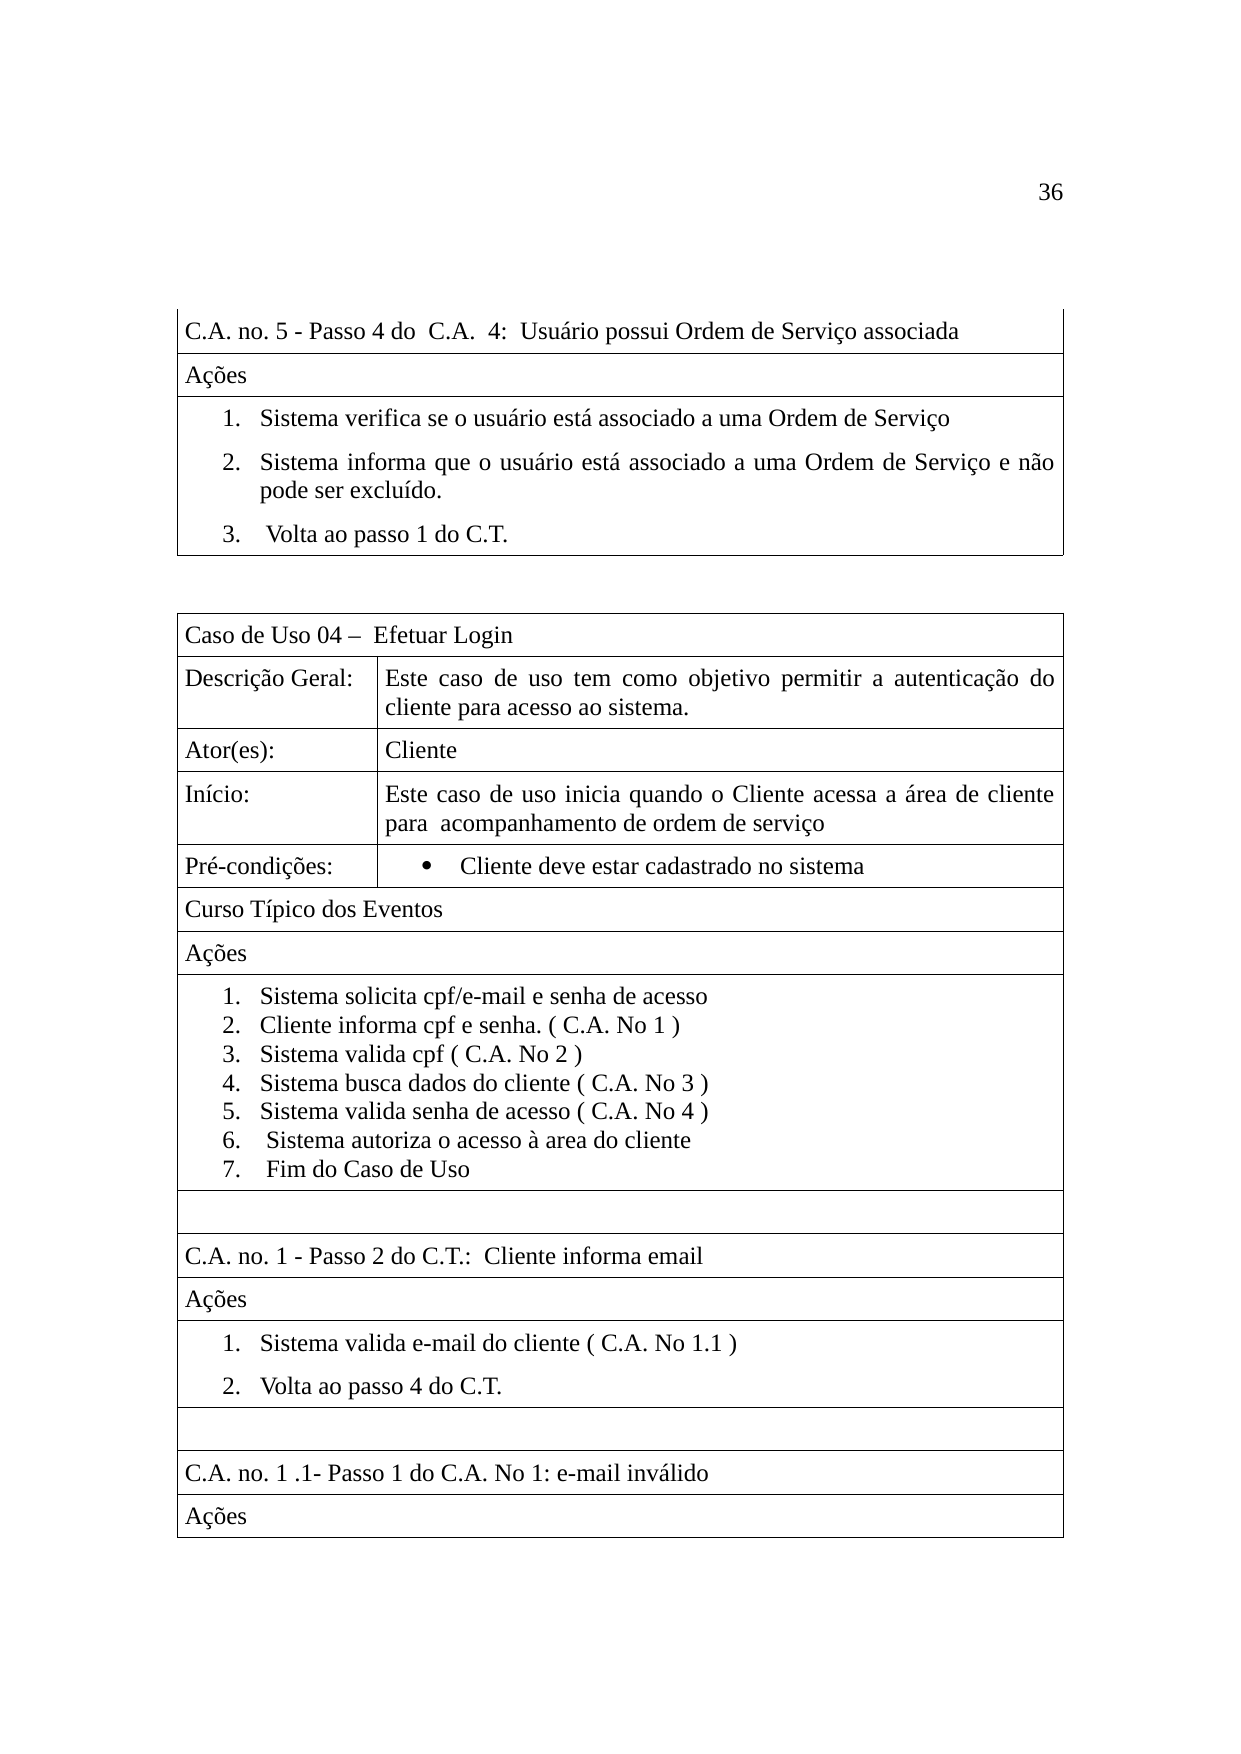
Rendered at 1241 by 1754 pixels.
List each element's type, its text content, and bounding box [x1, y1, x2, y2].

table_cell Cliente deve estar cadastrado no sistema [378, 845, 1063, 887]
table_cell Ações [178, 932, 1063, 974]
table_cell C.A. no. 1 - Passo 2 do C.T.: Cliente informa email [178, 1234, 1063, 1277]
table_cell C.A. no. 5 - Passo 4 do C.A. 4: Usuário possui Ordem de Serviço associada [178, 309, 1063, 352]
table_cell C.A. no. 1 .1- Passo 1 do C.A. No 1: e-mail inválido [178, 1451, 1063, 1494]
table_cell Cliente [378, 729, 1063, 771]
table_cell Descrição Geral: [178, 657, 377, 728]
table_cell Sistema solicita cpf/e-mail e senha de acesso Cliente informa cpf e senha. ( C.A. No 1 ) Sistema valida cpf ( C.A. No 2 ) Sistema busca dados do cliente ( C.A. No 3 ) Sistema valida senha de acesso ( C.A. No 4 ) Sistema autoriza o acesso à area do cliente Fim do Caso de Uso [178, 975, 1063, 1190]
table_cell Pré-condições: [178, 845, 377, 887]
table_cell Ações [178, 1495, 1063, 1537]
table_cell Ações [178, 354, 1063, 396]
table_cell Ator(es): [178, 729, 377, 771]
table_cell Volta ao passo 4 do C.T. [178, 1364, 1063, 1407]
table_cell [177, 266, 1063, 309]
table_cell Sistema verifica se o usuário está associado a uma Ordem de Serviço [178, 397, 1063, 439]
table_cell Sistema valida e-mail do cliente ( C.A. No 1.1 ) [178, 1321, 1063, 1364]
table_cell Início: [178, 772, 377, 844]
table_cell Volta ao passo 1 do C.T. [178, 511, 1063, 555]
table_cell Curso Típico dos Eventos [178, 888, 1063, 931]
table_cell Este caso de uso inicia quando o Cliente acessa a área de cliente para acompanhamento de ordem de serviço [378, 772, 1063, 844]
table_cell [178, 1408, 1063, 1450]
table_cell Este caso de uso tem como objetivo permitir a autenticação do cliente para acesso ao sistema. [378, 657, 1063, 728]
table_header Caso de Uso 04 – Efetuar Login [178, 614, 1063, 656]
table_cell [178, 1191, 1063, 1233]
table_cell Ações [178, 1278, 1063, 1320]
table_cell Sistema informa que o usuário está associado a uma Ordem de Serviço e não pode ser excluído. [178, 439, 1063, 511]
